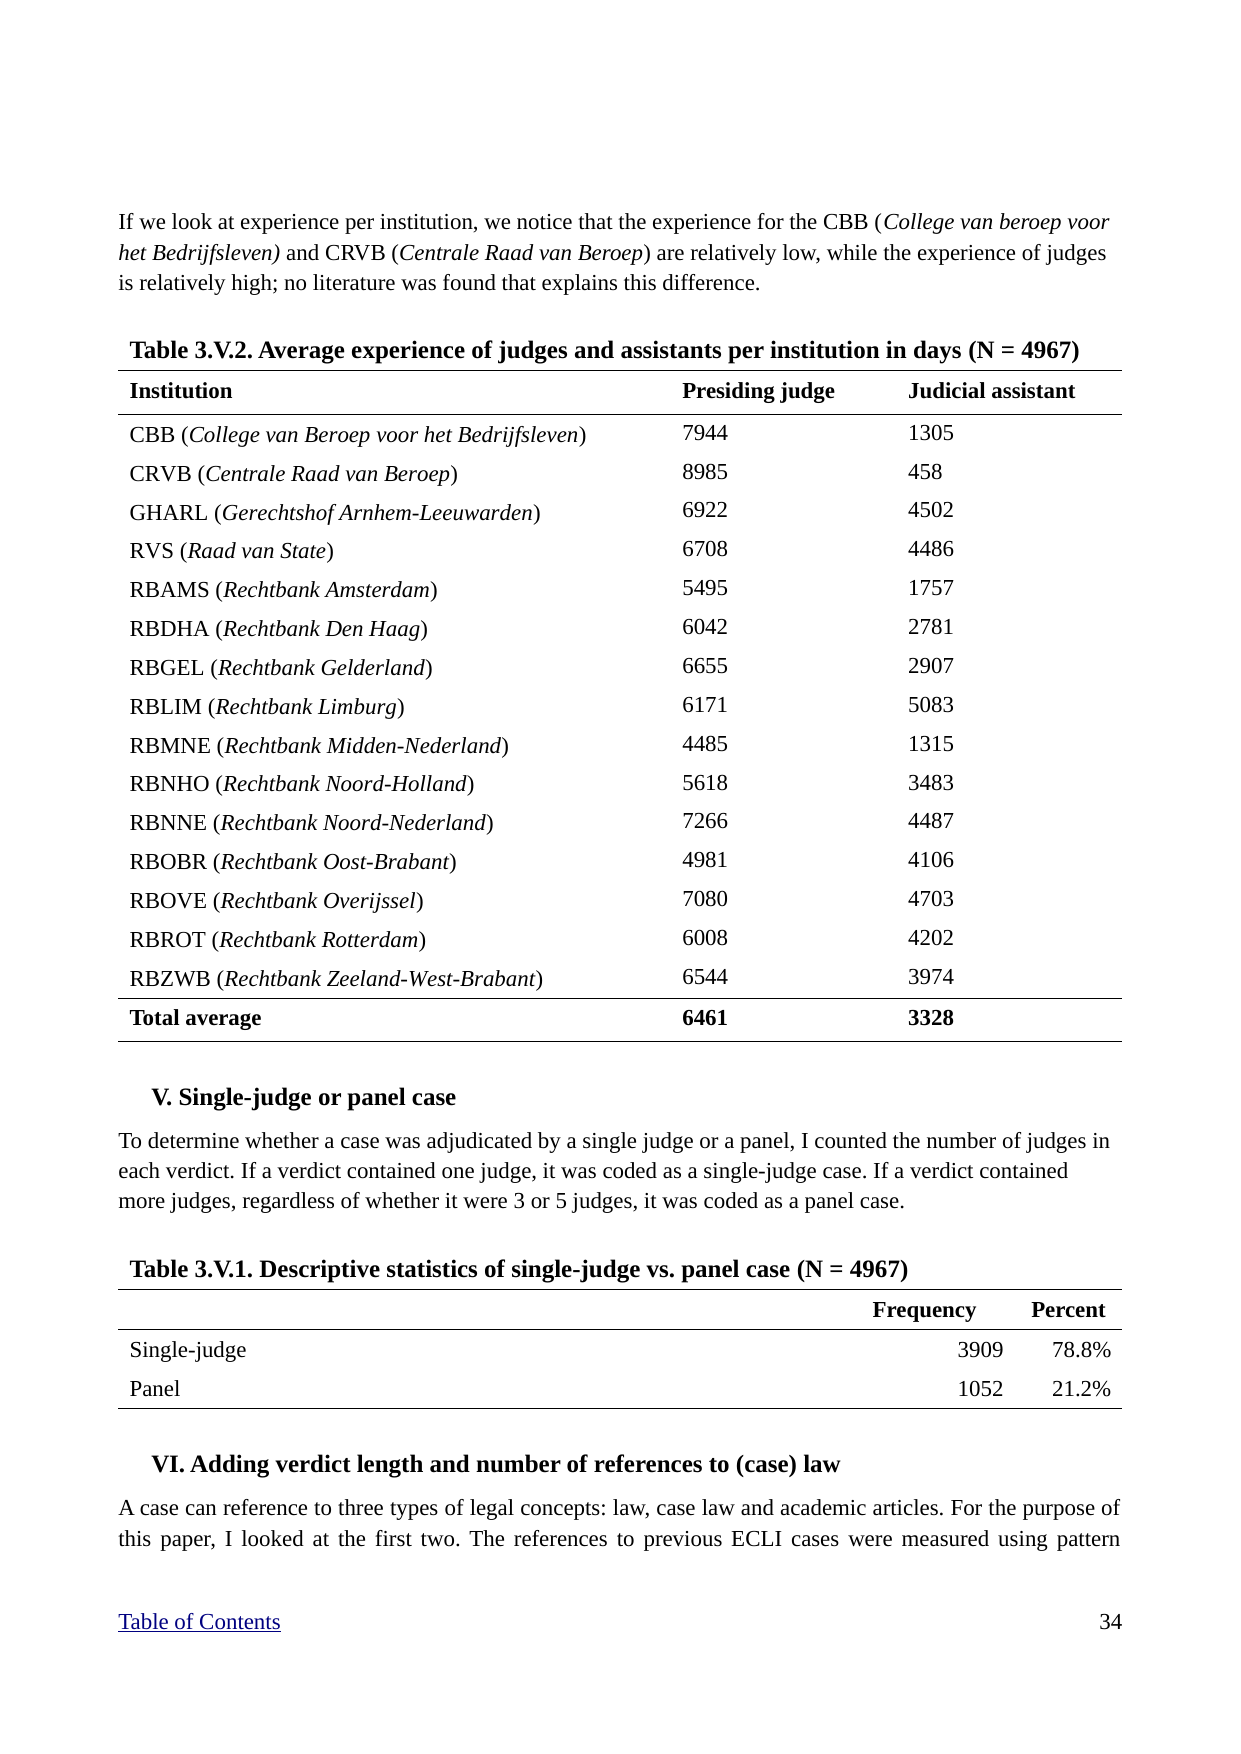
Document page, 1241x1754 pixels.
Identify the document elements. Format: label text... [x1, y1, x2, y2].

table_cell 7266 [671, 803, 897, 842]
table_cell RBLIM (Rechtbank Limburg) [118, 687, 671, 725]
table_cell Percent [1014, 1290, 1122, 1329]
table_cell CRVB (Centrale Raad van Beroep) [118, 454, 671, 492]
table_cell 4703 [897, 881, 1122, 920]
table_cell 6708 [671, 531, 897, 570]
table_cell 6922 [671, 492, 897, 531]
table_cell 4202 [897, 920, 1122, 958]
table_header Table 3.V.2. Average experience of judges and assistants per institution in days (N = 4967) [118, 329, 1122, 370]
table_cell 3909 [821, 1330, 1014, 1369]
text To determine whether a case was adjudicated by a single judge or a panel, I counted the number of judges in each verdict. If a verdict contained one judge, it was coded as a single-judge case. If a verdict contained more judges, regardless of whether it were 3 or 5 judges, it was coded as a panel case. [118, 1127, 1122, 1214]
table_cell 1305 [897, 415, 1122, 453]
table_cell 3483 [897, 764, 1122, 803]
table_header Table 3.V.1. Descriptive statistics of single-judge vs. panel case (N = 4967) [118, 1248, 1122, 1289]
table_cell 7080 [671, 881, 897, 920]
table_cell 1757 [897, 570, 1122, 609]
table_cell RBZWB (Rechtbank Zeeland-West-Brabant) [118, 959, 671, 997]
table_cell RBNNE (Rechtbank Noord-Nederland) [118, 803, 671, 842]
table_cell RBDHA (Rechtbank Den Haag) [118, 609, 671, 648]
table_cell Panel [118, 1369, 821, 1408]
text If we look at experience per institution, we notice that the experience for the CBB (College van beroep voor het Bedrijfsleven) and CRVB (Centrale Raad van Beroep) are relatively low, while the experience of judges is relatively high; no literature was found that explains this difference. [118, 208, 1122, 295]
table_cell 4486 [897, 531, 1122, 570]
table_cell 4487 [897, 803, 1122, 842]
table_cell 4485 [671, 725, 897, 764]
table_cell 6042 [671, 609, 897, 648]
table_cell 2781 [897, 609, 1122, 648]
table_cell 4106 [897, 842, 1122, 881]
table_cell RBMNE (Rechtbank Midden-Nederland) [118, 725, 671, 764]
table_cell 6008 [671, 920, 897, 958]
table_cell 5083 [897, 687, 1122, 725]
table_cell Judicial assistant [897, 371, 1122, 413]
table_cell Institution [118, 371, 671, 413]
table_cell 4502 [897, 492, 1122, 531]
table_cell RBOVE (Rechtbank Overijssel) [118, 881, 671, 920]
table_cell 5618 [671, 764, 897, 803]
table_cell CBB (College van Beroep voor het Bedrijfsleven) [118, 415, 671, 453]
table_cell 1315 [897, 725, 1122, 764]
table_cell 1052 [821, 1369, 1014, 1408]
table_cell 3328 [897, 999, 1122, 1041]
table_cell RBAMS (Rechtbank Amsterdam) [118, 570, 671, 609]
table_cell RBNHO (Rechtbank Noord-Holland) [118, 764, 671, 803]
subtitle V. Single-judge or panel case [151, 1082, 1122, 1111]
table_cell 21.2% [1014, 1369, 1122, 1408]
table_cell [118, 1290, 821, 1329]
table_cell 6544 [671, 959, 897, 997]
table_cell RBOBR (Rechtbank Oost-Brabant) [118, 842, 671, 881]
text A case can reference to three types of legal concepts: law, case law and academic articles. For the purpose of this paper, I looked at the first two. The references to previous ECLI cases were measured using pattern matching. The number of references to laws was directly taken for each case from the Linked Data portal of the Dutch government. Finally, verdict length was measured by counting the number of unique characters in each verdict. [118, 1494, 1122, 1551]
table_cell Single-judge [118, 1330, 821, 1369]
table_cell 6171 [671, 687, 897, 725]
subtitle VI. Adding verdict length and number of references to (case) law [151, 1449, 1122, 1478]
table_cell RBROT (Rechtbank Rotterdam) [118, 920, 671, 958]
table_cell 6461 [671, 999, 897, 1041]
table_cell 7944 [671, 415, 897, 453]
table_cell Total average [118, 999, 671, 1041]
table_cell 8985 [671, 454, 897, 492]
table_cell RBGEL (Rechtbank Gelderland) [118, 648, 671, 687]
table_cell GHARL (Gerechtshof Arnhem-Leeuwarden) [118, 492, 671, 531]
table_cell 6655 [671, 648, 897, 687]
table_cell 5495 [671, 570, 897, 609]
table_cell Frequency [821, 1290, 1014, 1329]
table_cell 458 [897, 454, 1122, 492]
table_cell 78.8% [1014, 1330, 1122, 1369]
table_cell 3974 [897, 959, 1122, 997]
table_cell 2907 [897, 648, 1122, 687]
table_cell Presiding judge [671, 371, 897, 413]
table_cell RVS (Raad van State) [118, 531, 671, 570]
table_cell 4981 [671, 842, 897, 881]
